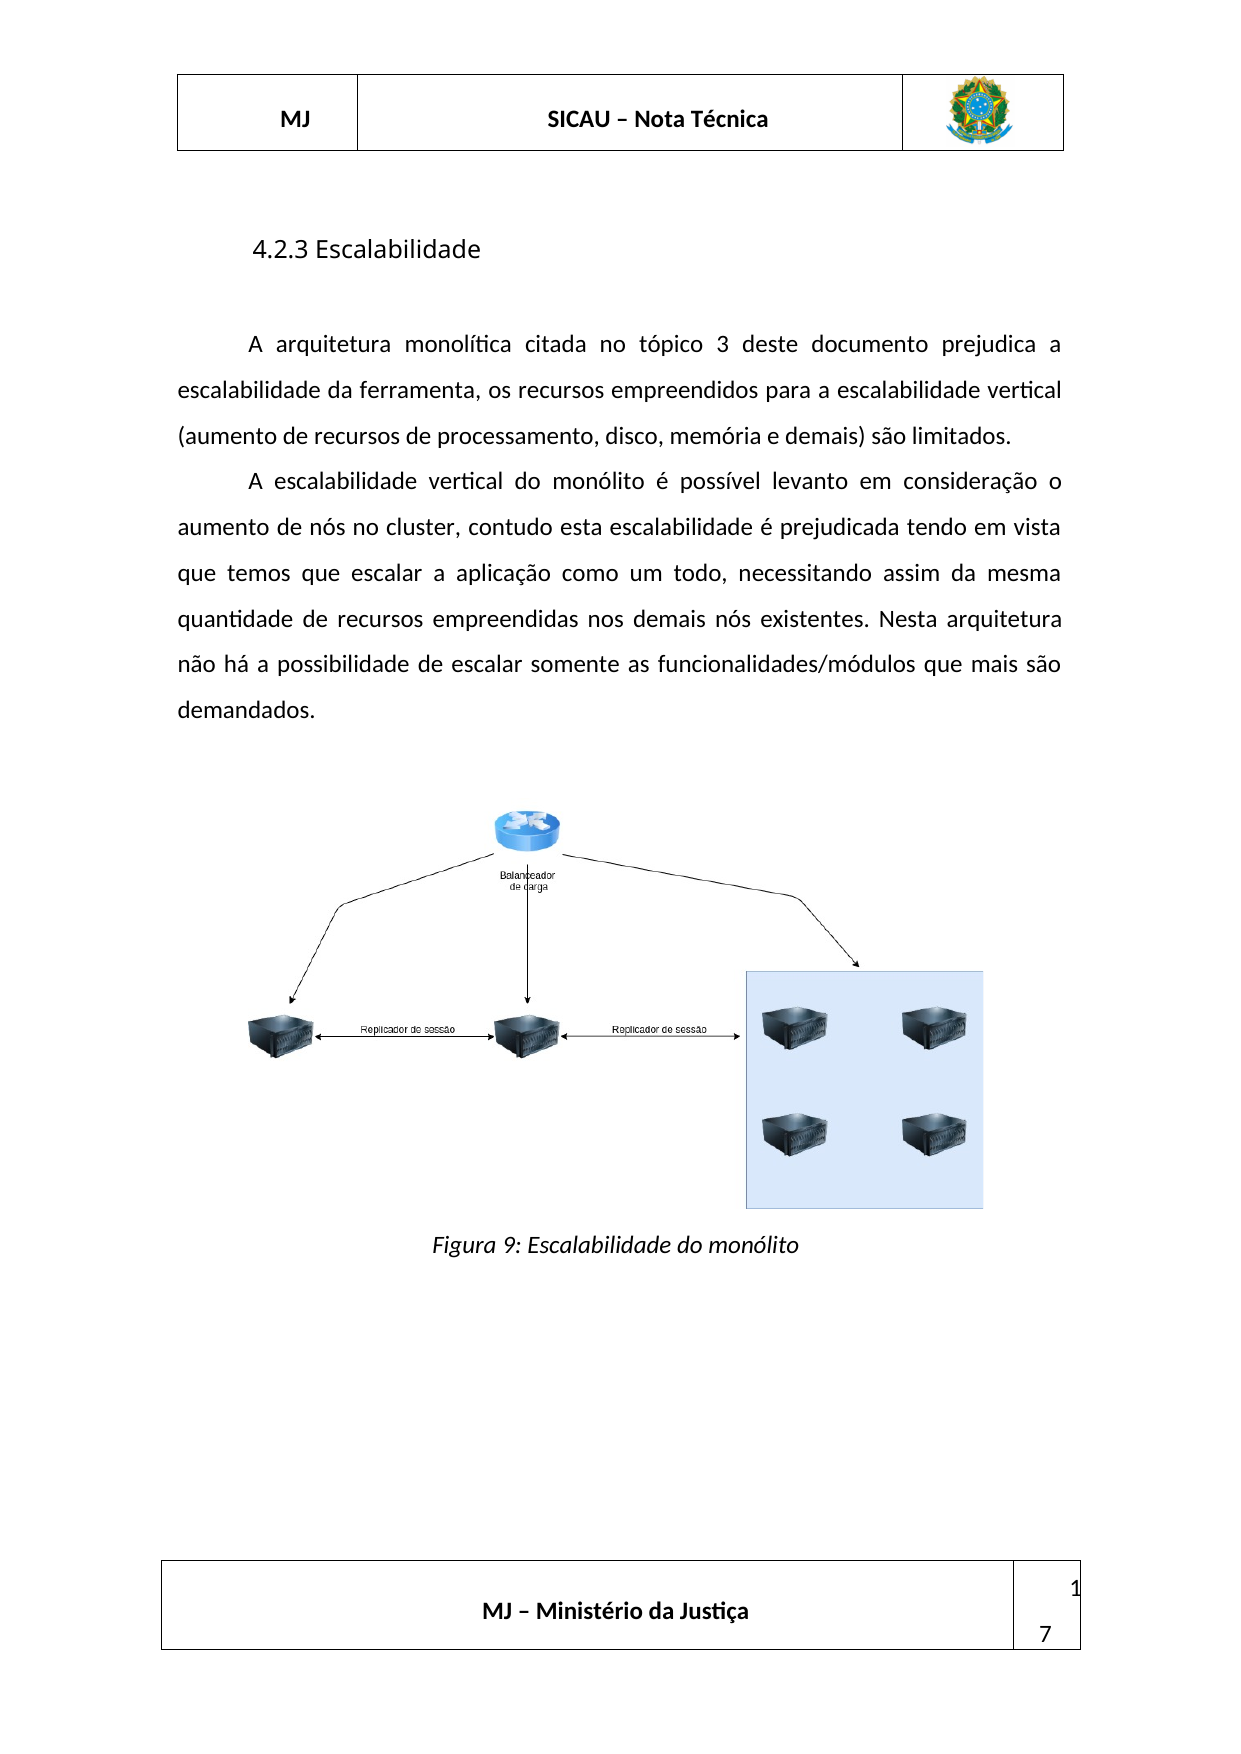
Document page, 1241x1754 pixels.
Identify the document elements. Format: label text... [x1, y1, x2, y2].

picture [944, 75, 1020, 149]
text A escalabilidade vertical do monólito é possível levanto em consideração o aumento de nós no cluster, contudo esta escalabilidade é prejudicada tendo em vista que temos que escalar a aplicação como um todo, necessitando assim da mesma quantidade de recursos empreendidas nos demais nós existentes. Nesta arquitetura não há a possibilidade de escalar somente as funcionalidades/módulos que mais são demandados. [177, 587, 1063, 603]
subtitle 4.2.3 Escalabilidade [481, 232, 1063, 266]
text A escalabilidade vertical do monólito é possível levanto em consideração o aumento de nós no cluster, contudo esta escalabilidade é prejudicada tendo em vista que temos que escalar a aplicação como um todo, necessitando assim da mesma quantidade de recursos empreendidas nos demais nós existentes. Nesta arquitetura não há a possibilidade de escalar somente as funcionalidades/módulos que mais são demandados. [177, 542, 1063, 557]
text A escalabilidade vertical do monólito é possível levanto em consideração o aumento de nós no cluster, contudo esta escalabilidade é prejudicada tendo em vista que temos que escalar a aplicação como um todo, necessitando assim da mesma quantidade de recursos empreendidas nos demais nós existentes. Nesta arquitetura não há a possibilidade de escalar somente as funcionalidades/módulos que mais são demandados. [177, 466, 1063, 511]
subtitle 4.2.3 Escalabilidade [177, 232, 252, 266]
text A escalabilidade vertical do monólito é possível levanto em consideração o aumento de nós no cluster, contudo esta escalabilidade é prejudicada tendo em vista que temos que escalar a aplicação como um todo, necessitando assim da mesma quantidade de recursos empreendidas nos demais nós existentes. Nesta arquitetura não há a possibilidade de escalar somente as funcionalidades/módulos que mais são demandados. [177, 633, 1063, 649]
text A arquitetura monolítica citada no tópico 3 deste documento prejudica a escalabilidade da ferramenta, os recursos empreendidos para a escalabilidade vertical (aumento de recursos de processamento, disco, memória e demais) são limitados. [177, 328, 1063, 374]
picture [248, 798, 984, 1209]
text Figura 9: Escalabilidade do monólito [248, 1209, 983, 1260]
text A arquitetura monolítica citada no tópico 3 deste documento prejudica a escalabilidade da ferramenta, os recursos empreendidos para a escalabilidade vertical (aumento de recursos de processamento, disco, memória e demais) são limitados. [177, 404, 1063, 450]
text A escalabilidade vertical do monólito é possível levanto em consideração o aumento de nós no cluster, contudo esta escalabilidade é prejudicada tendo em vista que temos que escalar a aplicação como um todo, necessitando assim da mesma quantidade de recursos empreendidas nos demais nós existentes. Nesta arquitetura não há a possibilidade de escalar somente as funcionalidades/módulos que mais são demandados. [177, 679, 1063, 725]
